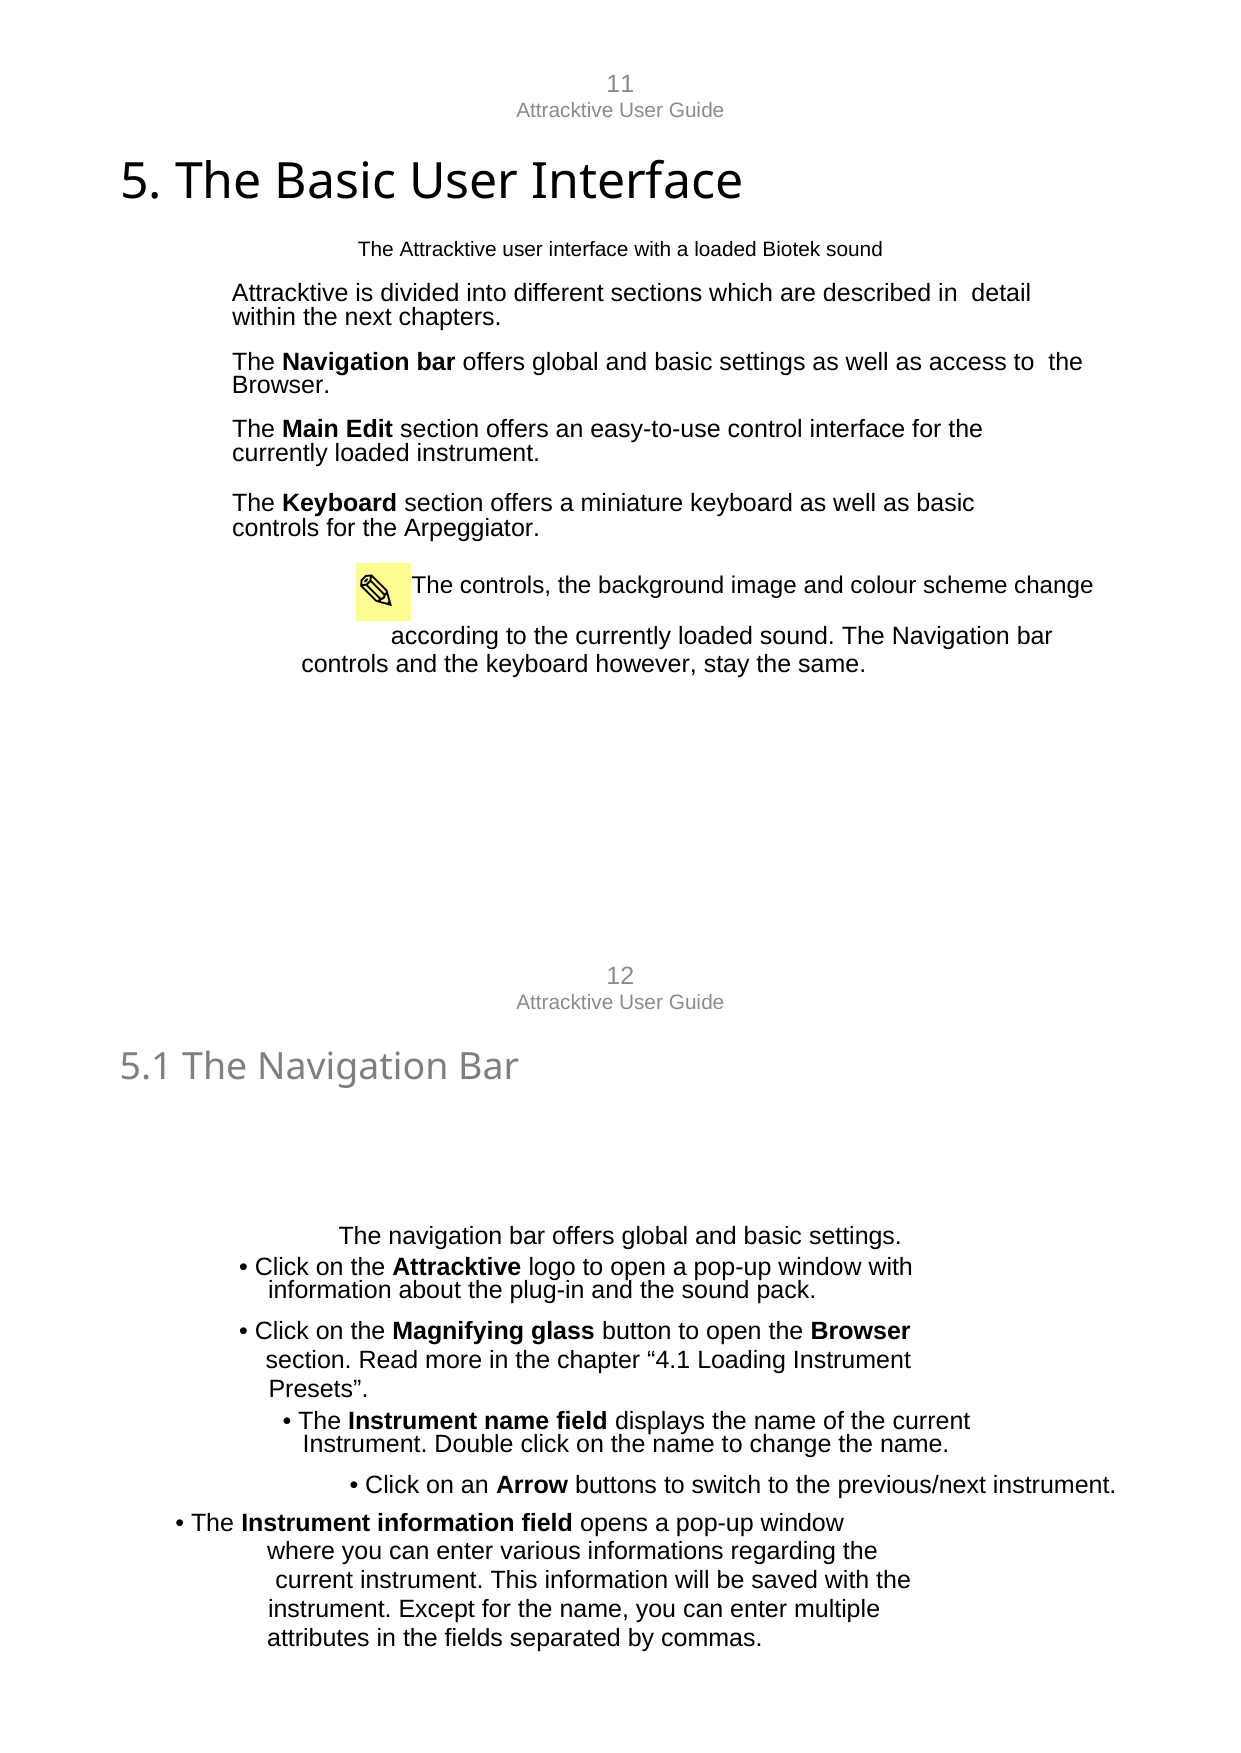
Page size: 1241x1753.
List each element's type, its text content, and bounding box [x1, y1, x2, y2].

text section. Read more in the chapter “4.1 Loading Instrument [108, 1345, 914, 1374]
text • The Instrument name field displays the name of the current Instrument. Double click on the name to change the name. [239, 1411, 1014, 1458]
text The Keyboard section offers a miniature keyboard as well as basic controls for the Arpeggiator. [232, 491, 1056, 542]
text Presets”. [268, 1374, 1133, 1403]
text current instrument. This information will be saved with the [108, 1565, 914, 1594]
text Attracktive User Guide [108, 98, 1133, 122]
text according to the currently loaded sound. The Navigation bar [108, 621, 1053, 649]
picture [118, 1098, 1123, 1147]
text • The Instrument information field opens a pop-up window [108, 1507, 1133, 1536]
text • Click on the Attracktive logo to open a pop-up window with information about the plug-in and the sound pack. [239, 1257, 1021, 1304]
text Attracktive is divided into different sections which are described in detail within the next chapters. [232, 283, 1063, 330]
text [108, 1112, 1133, 1153]
text controls and the keyboard however, stay the same. [301, 649, 1133, 678]
text 12 [108, 961, 1133, 989]
text Attracktive User Guide [108, 989, 1133, 1013]
text • Click on an Arrow buttons to switch to the previous/next instrument. [108, 1471, 1117, 1499]
text The Attracktive user interface with a loaded Biotek sound [108, 240, 1133, 260]
text • Click on the Magnifying glass button to open the Browser [239, 1316, 1133, 1345]
text 11 [108, 69, 1133, 98]
picture [108, 1153, 1133, 1224]
text The navigation bar offers global and basic settings. [108, 1224, 1133, 1249]
text 5. The Basic User Interface [120, 144, 1133, 213]
picture [914, 1323, 1005, 1396]
text The Navigation bar offers global and basic settings as well as access to the Browser. [232, 351, 1121, 398]
text attributes in the fields separated by commas. [267, 1622, 1133, 1651]
text where you can enter various informations regarding the [267, 1536, 914, 1565]
text instrument. Except for the name, you can enter multiple [268, 1594, 1133, 1622]
picture [914, 1524, 1005, 1619]
text [1005, 1536, 1133, 1565]
text 5.1 The Navigation Bar [119, 1039, 1133, 1090]
text The Main Edit section offers an easy-to-use control interface for the currently loaded instrument. [232, 419, 1077, 466]
text ✎ The controls, the background image and colour scheme change [108, 563, 1094, 621]
